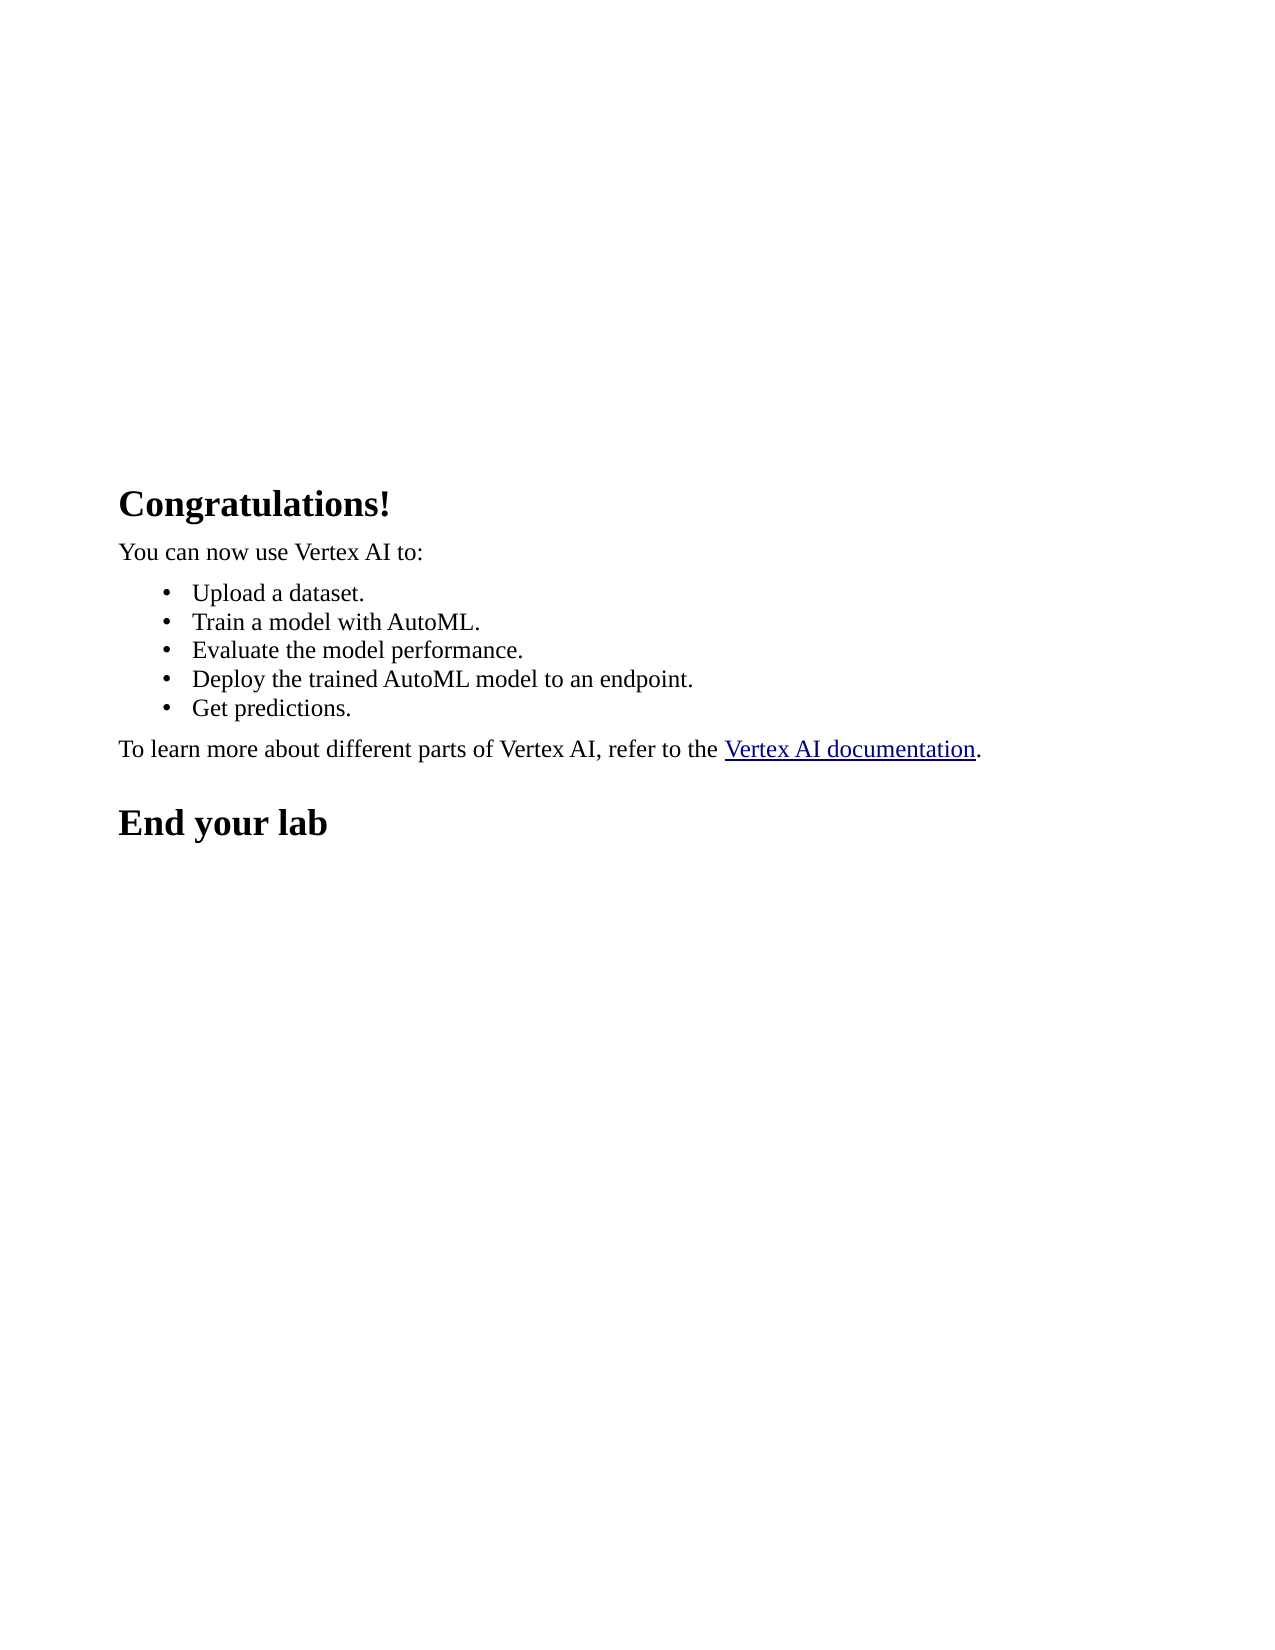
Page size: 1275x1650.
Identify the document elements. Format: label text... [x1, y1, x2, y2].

subtitle End your lab [118, 800, 1157, 843]
list Upload a dataset. [162, 578, 1157, 607]
list Evaluate the model performance. [162, 635, 1157, 664]
list Get predictions. [162, 693, 1157, 722]
subtitle Congratulations! [118, 481, 1157, 524]
list Train a model with AutoML. [162, 607, 1157, 635]
text To learn more about different parts of Vertex AI, refer to the Vertex AI documentation. [118, 734, 1157, 763]
list Deploy the trained AutoML model to an endpoint. [162, 664, 1157, 693]
text You can now use Vertex AI to: [118, 537, 1157, 565]
